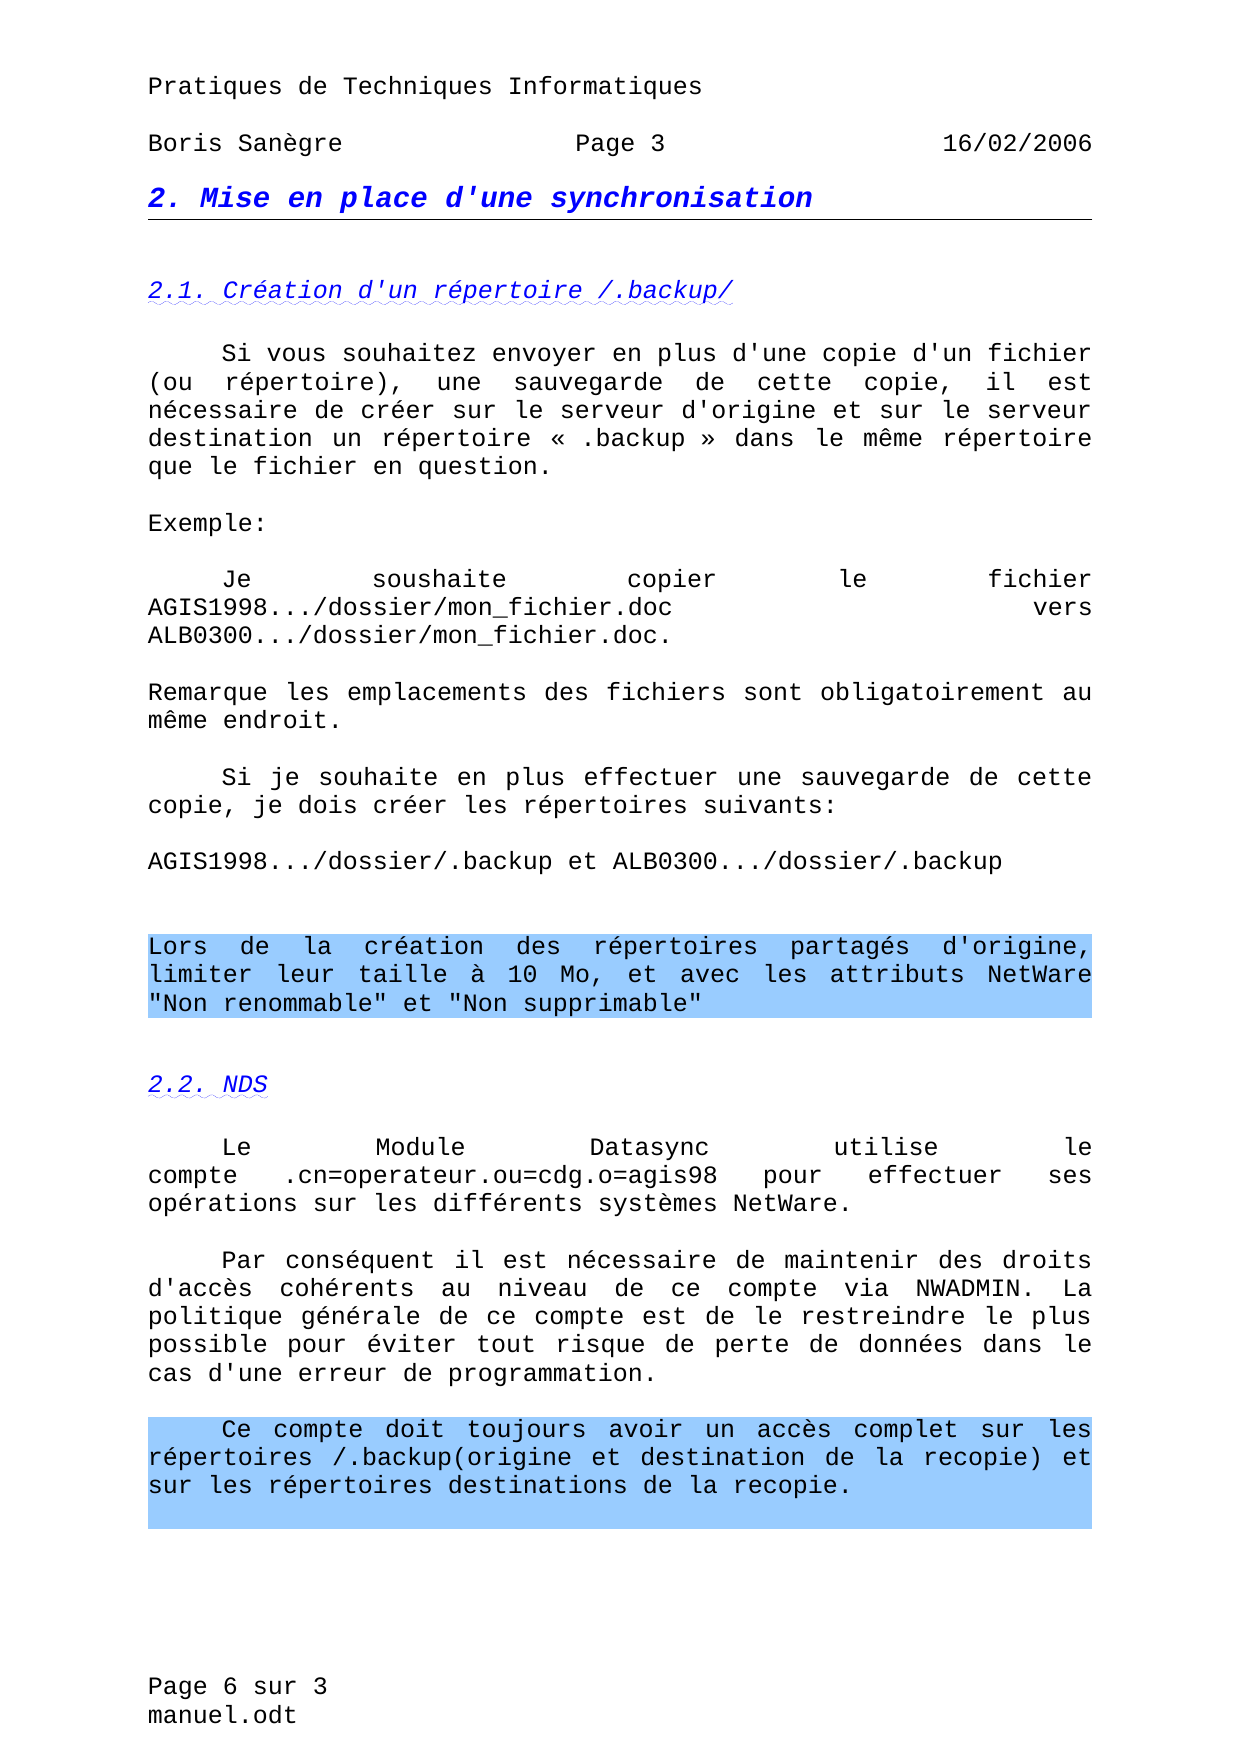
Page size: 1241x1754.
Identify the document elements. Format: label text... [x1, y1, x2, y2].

text Remarque les emplacements des fichiers sont obligatoirement au même endroit. [148, 680, 1092, 736]
text Si vous souhaitez envoyer en plus d'une copie d'un fichier (ou répertoire), une sauvegarde de cette copie, il est nécessaire de créer sur le serveur d'origine et sur le serveur destination un répertoire « .backup » dans le même répertoire que le fichier en question. [148, 341, 1092, 482]
text Si je souhaite en plus effectuer une sauvegarde de cette copie, je dois créer les répertoires suivants: [148, 764, 1092, 821]
text AGIS1998.../dossier/.backup et ALB0300.../dossier/.backup [148, 849, 1092, 877]
subtitle 2.2. NDS [148, 1072, 1092, 1100]
text Exemple: [148, 510, 1092, 538]
text Lors de la création des répertoires partagés d'origine, limiter leur taille à 10 Mo, et avec les attributs NetWare "Non renommable" et "Non supprimable" [148, 934, 1092, 1018]
subtitle 2. Mise en place d'une synchronisation [148, 183, 1092, 219]
text Par conséquent il est nécessaire de maintenir des droits d'accès cohérents au niveau de ce compte via NWADMIN. La politique générale de ce compte est de le restreindre le plus possible pour éviter tout risque de perte de données dans le cas d'une erreur de programmation. [148, 1247, 1092, 1388]
text Ce compte doit toujours avoir un accès complet sur les répertoires /.backup(origine et destination de la recopie) et sur les répertoires destinations de la recopie. [148, 1417, 1092, 1501]
text Je soushaite copier le fichier AGIS1998.../dossier/mon_fichier.doc vers ALB0300.../dossier/mon_fichier.doc. [148, 567, 1092, 651]
subtitle 2.1. Création d'un répertoire /.backup/ [148, 278, 1092, 306]
text Le Module Datasync utilise le compte .cn=operateur.ou=cdg.o=agis98 pour effectuer ses opérations sur les différents systèmes NetWare. [148, 1134, 1092, 1219]
